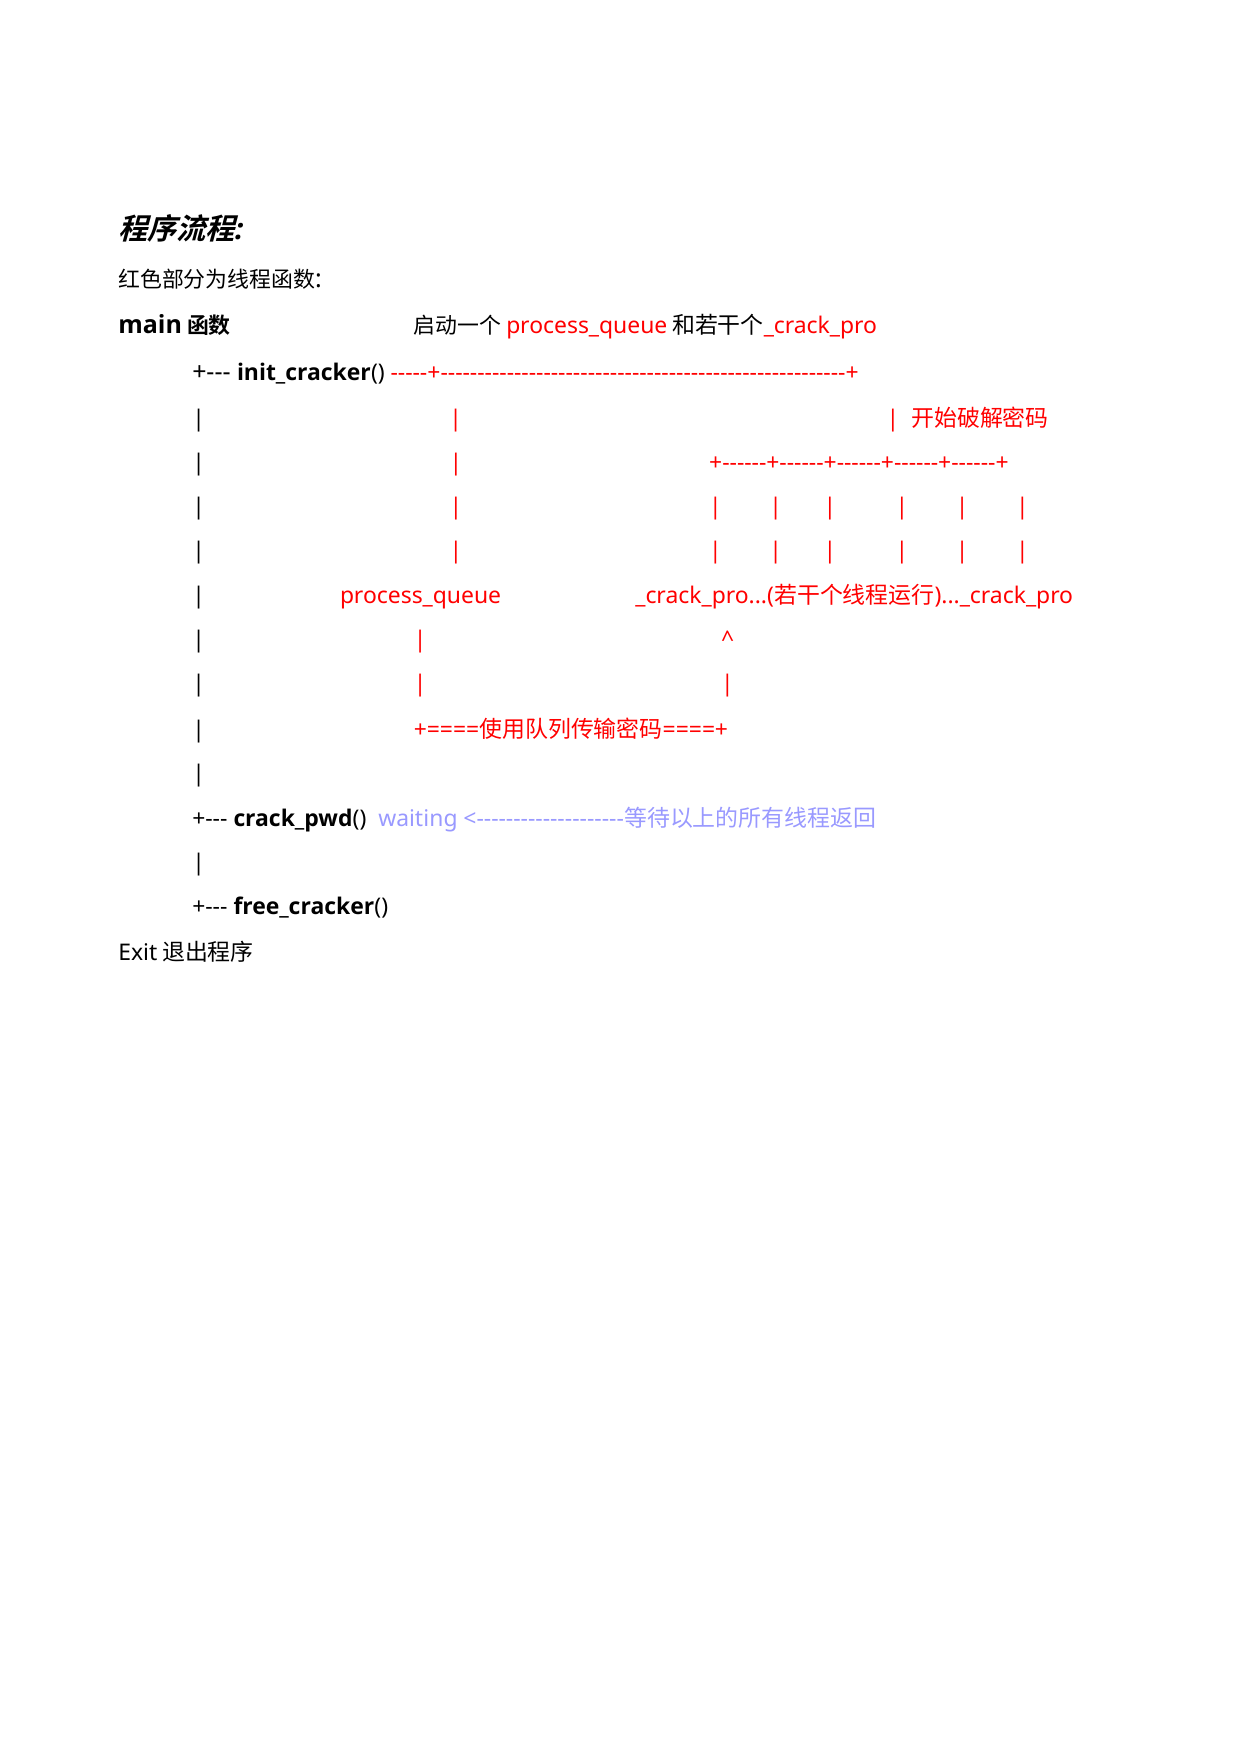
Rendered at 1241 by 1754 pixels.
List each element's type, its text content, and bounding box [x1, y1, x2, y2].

text | | ^ [118, 623, 1122, 654]
text +--- crack_pwd() waiting <--------------------等待以上的所有线程返回 [118, 800, 1122, 833]
text | | | | | | | | [118, 490, 1122, 521]
text | | +------+------+------+------+------+ [118, 446, 1122, 477]
text | | | | | | | | [118, 533, 1122, 565]
text +--- init_cracker() -----+-------------------------------------------------------+ [118, 354, 1122, 388]
subtitle 程序流程: [118, 206, 1122, 248]
text | | | 开始破解密码 [118, 400, 1122, 433]
text | +====使用队列传输密码====+ [118, 711, 1122, 744]
text +--- free_cracker() [118, 890, 1122, 921]
text 红色部分为线程函数: [118, 261, 1122, 294]
text | [118, 846, 1122, 877]
text Exit退出程序 [118, 933, 1122, 967]
text | process_queue _crack_pro...(若干个线程运行)..._crack_pro [118, 577, 1122, 611]
text | [118, 756, 1122, 788]
text | | | [118, 667, 1122, 698]
text main函数 启动一个 process_queue和若干个_crack_pro [118, 307, 1122, 341]
